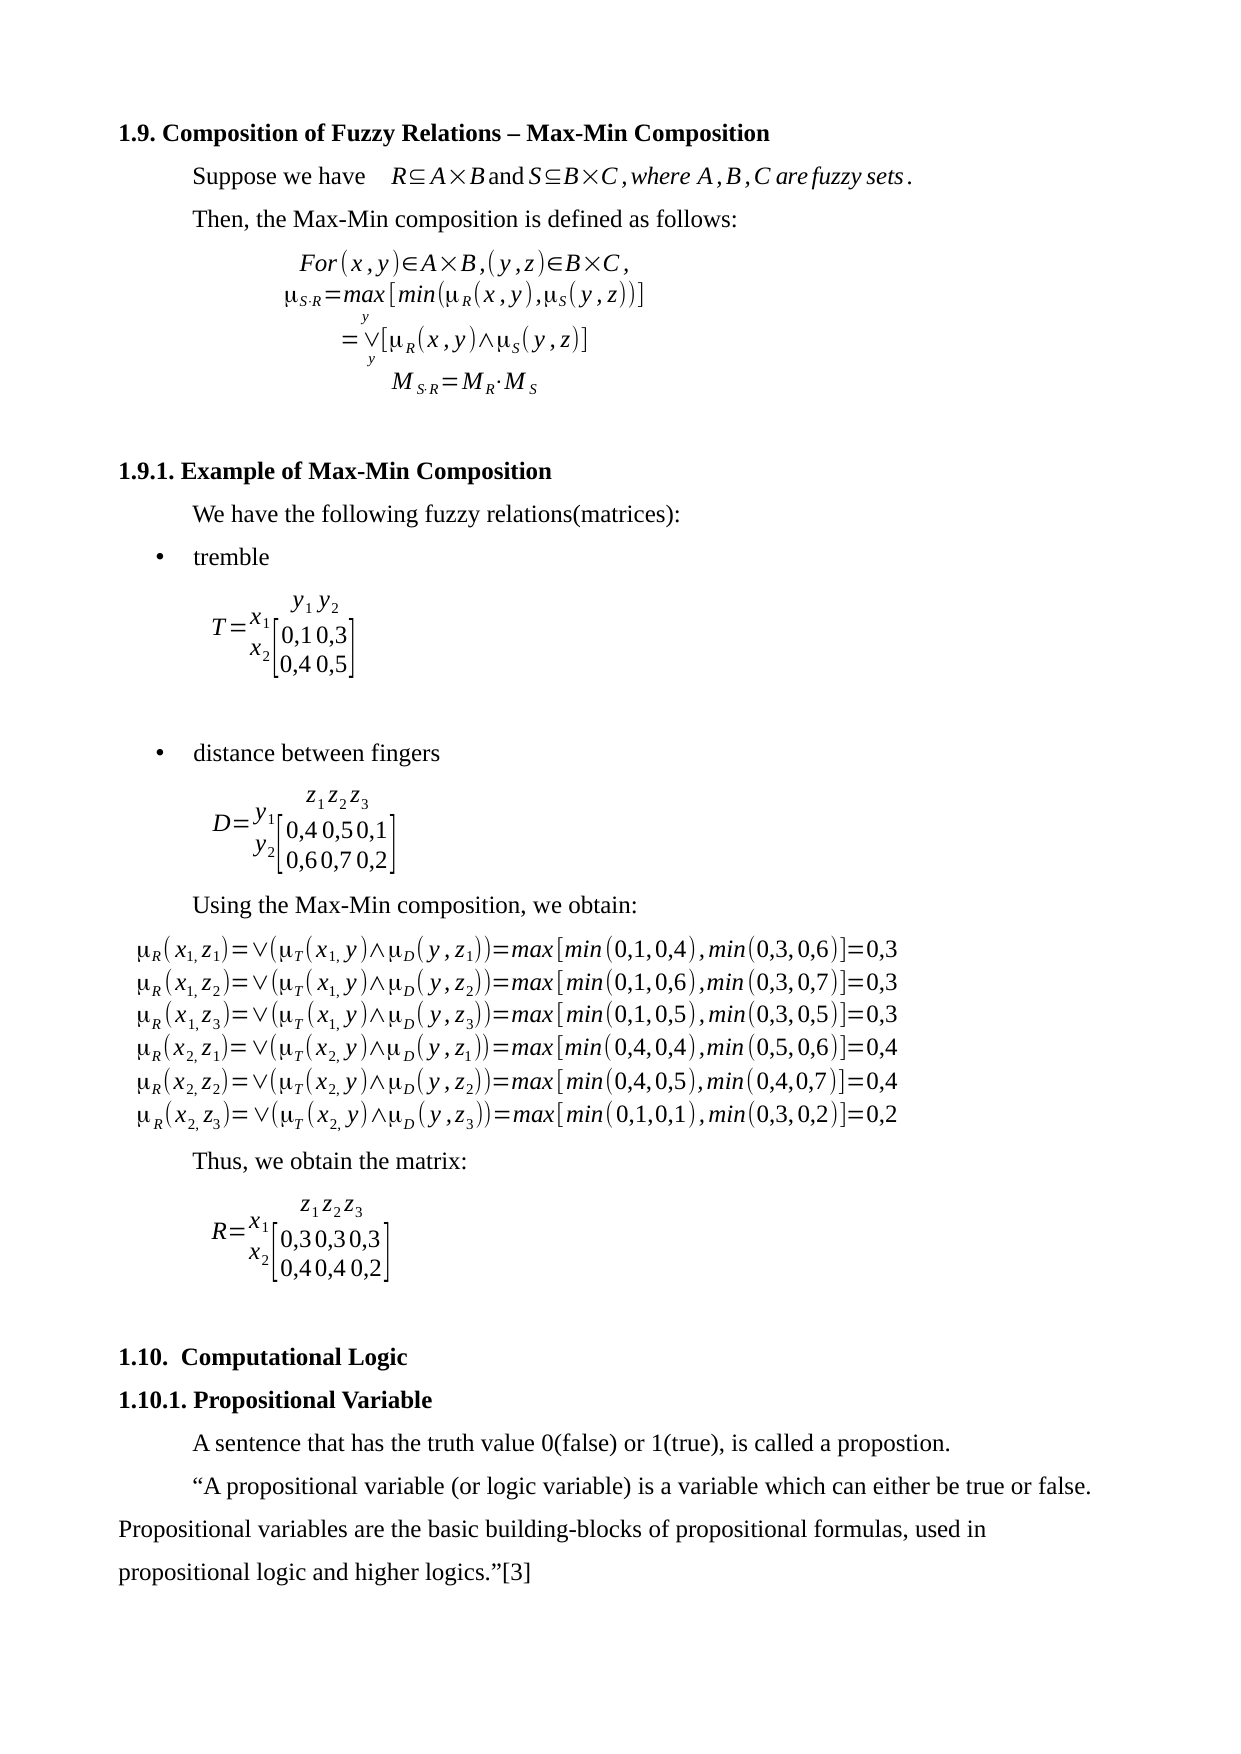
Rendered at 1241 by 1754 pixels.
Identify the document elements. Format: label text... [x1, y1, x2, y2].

text Suppose we have [118, 161, 1122, 190]
text A sentence that has the truth value 0(false) or 1(true), is called a propostion. [118, 1428, 1122, 1457]
text “A propositional variable (or logic variable) is a variable which can either be true or false. Propositional variables are the basic building-blocks of propositional formulas, used in propositional logic and higher logics.”[3] [118, 1471, 1122, 1586]
text 1.10. Computational Logic [118, 1342, 1122, 1371]
text Then, the Max-Min composition is defined as follows: [118, 204, 1122, 233]
text We have the following fuzzy relations(matrices): [118, 499, 1122, 528]
text 1.9.1. Example of Max-Min Composition [118, 456, 1122, 484]
list tremble [156, 542, 1122, 571]
list distance between fingers [156, 738, 1122, 767]
text 1.10.1. Propositional Variable [118, 1385, 1122, 1414]
text Thus, we obtain the matrix: [118, 1146, 1122, 1175]
text Using the Max-Min composition, we obtain: [118, 891, 1122, 919]
text 1.9. Composition of Fuzzy Relations – Max-Min Composition [118, 118, 1122, 147]
